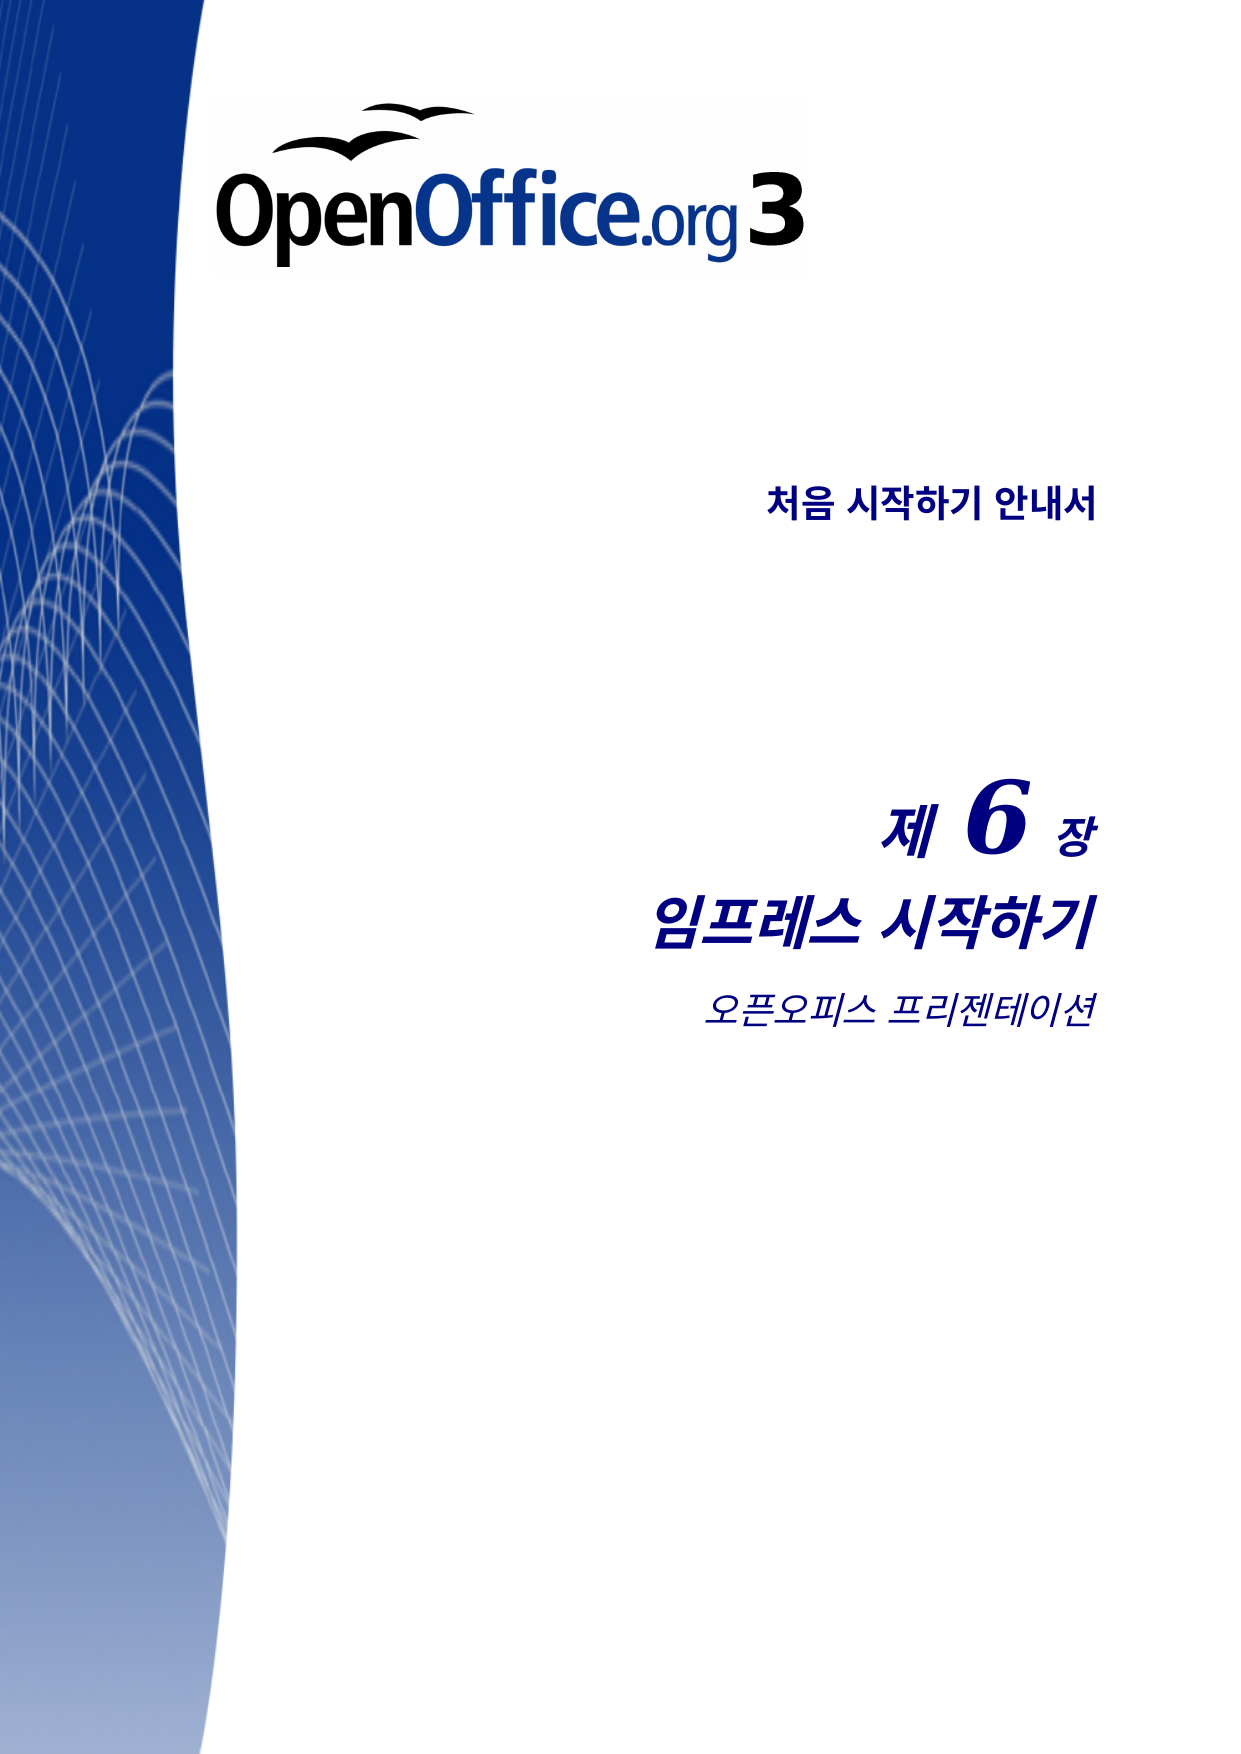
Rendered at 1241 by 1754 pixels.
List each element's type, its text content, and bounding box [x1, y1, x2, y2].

text 처음 시작하기 안내서 [249, 474, 1098, 528]
subtitle 오픈오피스 프리젠테이션 [249, 981, 1098, 1035]
picture [0, 0, 811, 1754]
subtitle 제 6장 임프레스 시작하기 [249, 759, 1098, 962]
